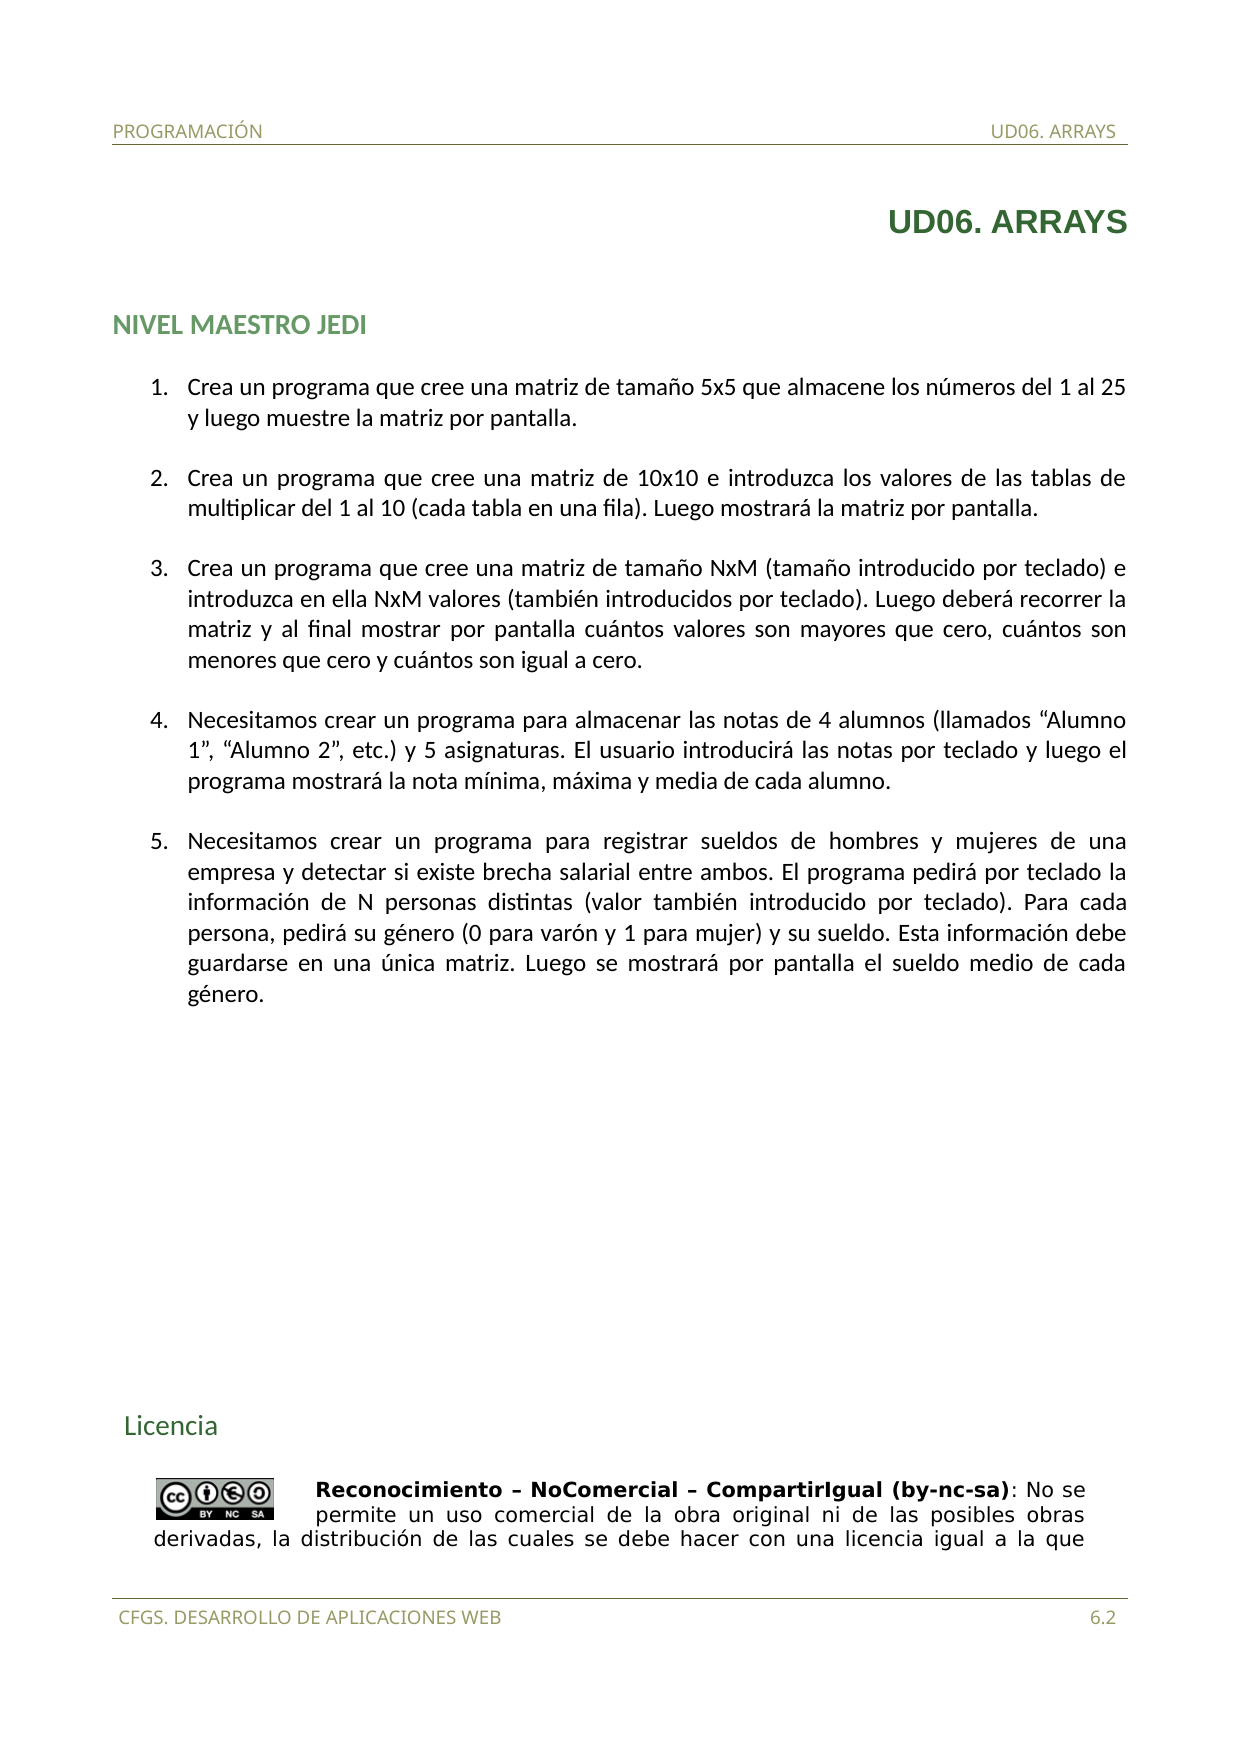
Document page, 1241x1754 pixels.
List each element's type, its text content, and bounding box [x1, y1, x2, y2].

list Crea un programa que cree una matriz de 10x10 e introduzca los valores de las tablas de multiplicar del 1 al 10 (cada tabla en una fila). Luego mostrará la matriz por pantalla. [150, 462, 1128, 523]
text Reconocimiento – NoComercial – CompartirIgual (by-nc-sa): No se permite un uso comercial de la obra original ni de las posibles obras derivadas, la distribución de las cuales se debe hacer con una licencia igual a la que [153, 1478, 1086, 1551]
list Necesitamos crear un programa para almacenar las notas de 4 alumnos (llamados “Alumno 1”, “Alumno 2”, etc.) y 5 asignaturas. El usuario introducirá las notas por teclado y luego el programa mostrará la nota mínima, máxima y media de cada alumno. [150, 704, 1128, 796]
list Necesitamos crear un programa para registrar sueldos de hombres y mujeres de una empresa y detectar si existe brecha salarial entre ambos. El programa pedirá por teclado la información de N personas distintas (valor también introducido por teclado). Para cada persona, pedirá su género (0 para varón y 1 para mujer) y su sueldo. Esta información debe guardarse en una única matriz. Luego se mostrará por pantalla el sueldo medio de cada género. [150, 825, 1128, 1008]
text UD06. arrays [112, 202, 1128, 240]
subtitle NIVEL MAESTRO JEDI [112, 306, 1128, 342]
list Crea un programa que cree una matriz de tamaño 5x5 que almacene los números del 1 al 25 y luego muestre la matriz por pantalla. [150, 371, 1128, 432]
list Crea un programa que cree una matriz de tamaño NxM (tamaño introducido por teclado) e introduzca en ella NxM valores (también introducidos por teclado). Luego deberá recorrer la matriz y al final mostrar por pantalla cuántos valores son mayores que cero, cuántos son menores que cero y cuántos son igual a cero. [150, 552, 1128, 674]
picture [156, 1478, 274, 1520]
text Licencia [112, 1407, 1128, 1443]
